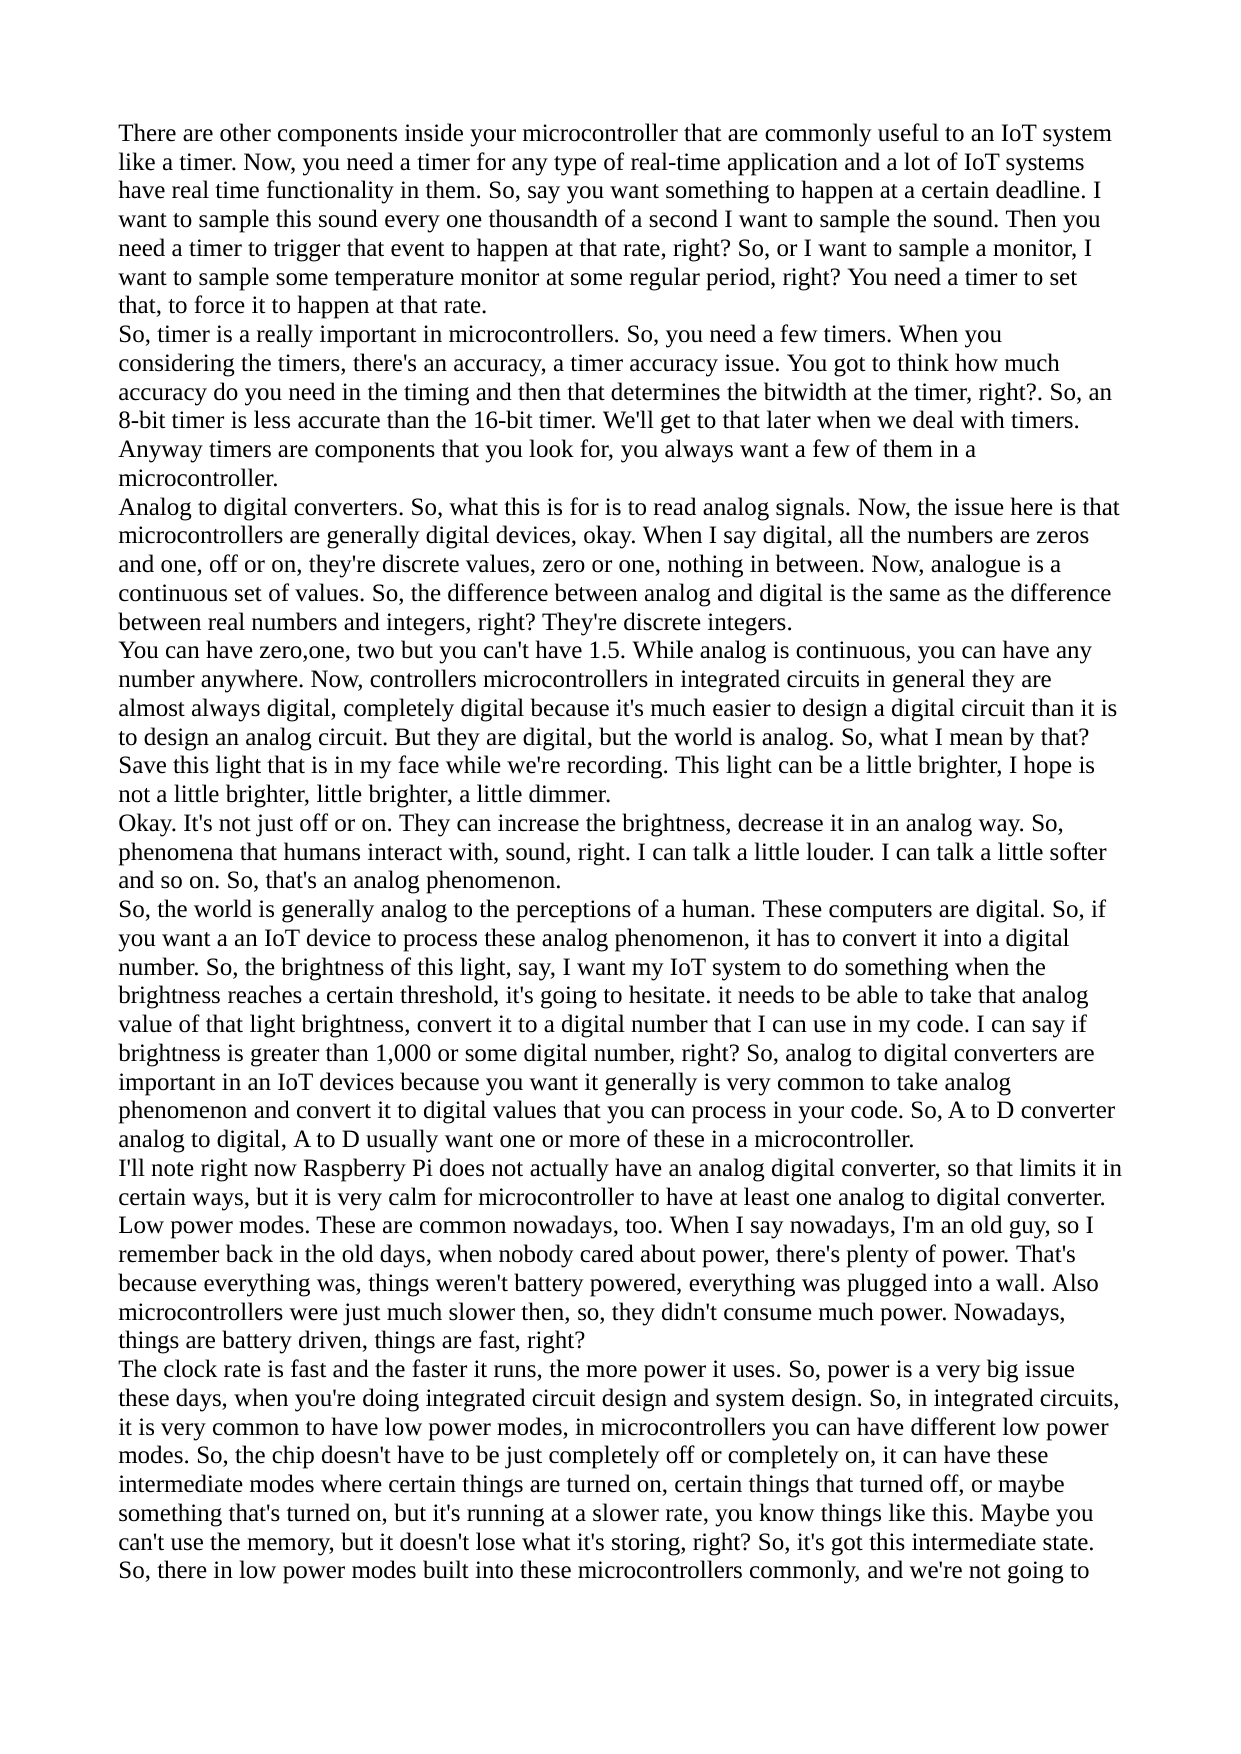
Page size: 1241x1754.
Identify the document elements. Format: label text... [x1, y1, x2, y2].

text ​You can have zero,one, two but you can't have 1.5. ​While analog is continuous, ​you can have any number anywhere. ​Now, controllers microcontrollers in ​integrated circuits in general they ​are almost always digital, ​completely digital because it's much ​easier to design a digital circuit ​than it is to design an analog circuit. ​But they are digital, ​but the world is analog. ​So, what I mean by that? ​Save this light that is in my face while we're recording. ​This light can be a little brighter, ​I hope is not a little brighter, ​little brighter, a little dimmer. [118, 636, 1122, 808]
text ​So, timer is a really important in microcontrollers. ​So, you need a few timers. ​When you considering the timers, ​there's an accuracy, a timer accuracy issue. ​You got to think how much accuracy do you need in ​the timing and then that determines ​the bitwidth at the timer, right?. ​So, an 8-bit timer is less ​accurate than the 16-bit timer. ​We'll get to that later when we deal with timers. ​Anyway timers are components that you look for, ​you always want a few of them in a microcontroller. [118, 319, 1122, 492]
text ​I'll note right now Raspberry Pi does not ​actually have an analog digital converter, ​so that limits it in certain ways, ​but it is very calm for microcontroller ​to have at least one analog to digital converter. ​Low power modes. These are common nowadays, too. ​When I say nowadays, I'm an old guy, ​so I remember back in the old days, ​when nobody cared about power, there's plenty of power. ​That's because everything was, ​things weren't battery powered, ​everything was plugged into a wall. ​Also microcontrollers were just much slower then, ​so, they didn't consume much power. ​Nowadays, things are battery driven, ​things are fast, right? [118, 1153, 1122, 1354]
text ​Okay. It's not just off or on. ​They can increase the brightness, ​decrease it in an analog way. ​So, phenomena that humans interact with, sound, right. ​I can talk a little louder. ​I can talk a little softer and so on. ​So, that's an analog phenomenon. [118, 808, 1122, 894]
text ​So, the world is generally ​analog to the perceptions of a human. ​These computers are digital. ​So, if you want a an IoT device ​to process these analog phenomenon, ​it has to convert it into a digital number. ​So, the brightness of this light, say, ​I want my IoT system to do ​something when the brightness ​reaches a certain threshold, ​it's going to hesitate. ​it needs to be able to take that ​analog value of that light brightness, ​convert it to a digital number that I can use in my code. ​I can say if brightness is greater than ​1,000 or some digital number, right? ​So, analog to digital converters are important ​in an IoT devices because you want it ​generally is very common to take analog phenomenon ​and convert it to digital values ​that you can process in your code. ​So, A to D converter analog to digital, ​A to D usually ​want one or more of these in a microcontroller. [118, 894, 1122, 1153]
text ​The clock rate is fast and the faster it runs, ​the more power it uses. ​So, power is a very big issue these days, ​when you're doing integrated ​circuit design and system design. ​So, in integrated circuits, ​it is very common to have low power modes, ​in microcontrollers you can have ​different low power modes. ​So, the chip doesn't have to be just ​completely off or completely on, ​it can have these intermediate modes ​where certain things are turned on, ​certain things that turned off, ​or maybe something that's turned on, ​but it's running at a slower rate, ​you know things like this. ​Maybe you can't use the memory, ​but it doesn't lose what it's storing, right? ​So, it's got this intermediate state. ​So, there in low power modes ​built into these microcontrollers commonly, ​and we're not going to [118, 1354, 1122, 1584]
text ​Analog to digital converters. ​So, what this is for is to read analog signals. ​Now, the issue here is ​that microcontrollers are ​generally digital devices, okay. ​When I say digital, all the numbers ​are zeros and one, off or on, ​they're discrete values, zero or one, nothing in between. ​Now, analogue is a continuous set of values. ​So, the difference between ​analog and digital is the same as ​the difference between real numbers and integers, ​right? They're discrete integers. [118, 492, 1122, 636]
text ​There are other components inside ​your microcontroller that are ​commonly useful to an IoT system like a timer. ​Now, you need a timer for any type of ​real-time application and a lot of ​IoT systems have real time functionality in them. ​So, say you want ​something to happen at a certain deadline. ​I want to sample this sound ​every one thousandth of ​a second I want to sample the sound. ​Then you need a timer to trigger ​that event to happen at that rate, right? ​So, or I want to sample a monitor, ​I want to sample some temperature monitor ​at some regular period, right? ​You need a timer to set that, ​to force it to happen at that rate. [118, 118, 1122, 319]
